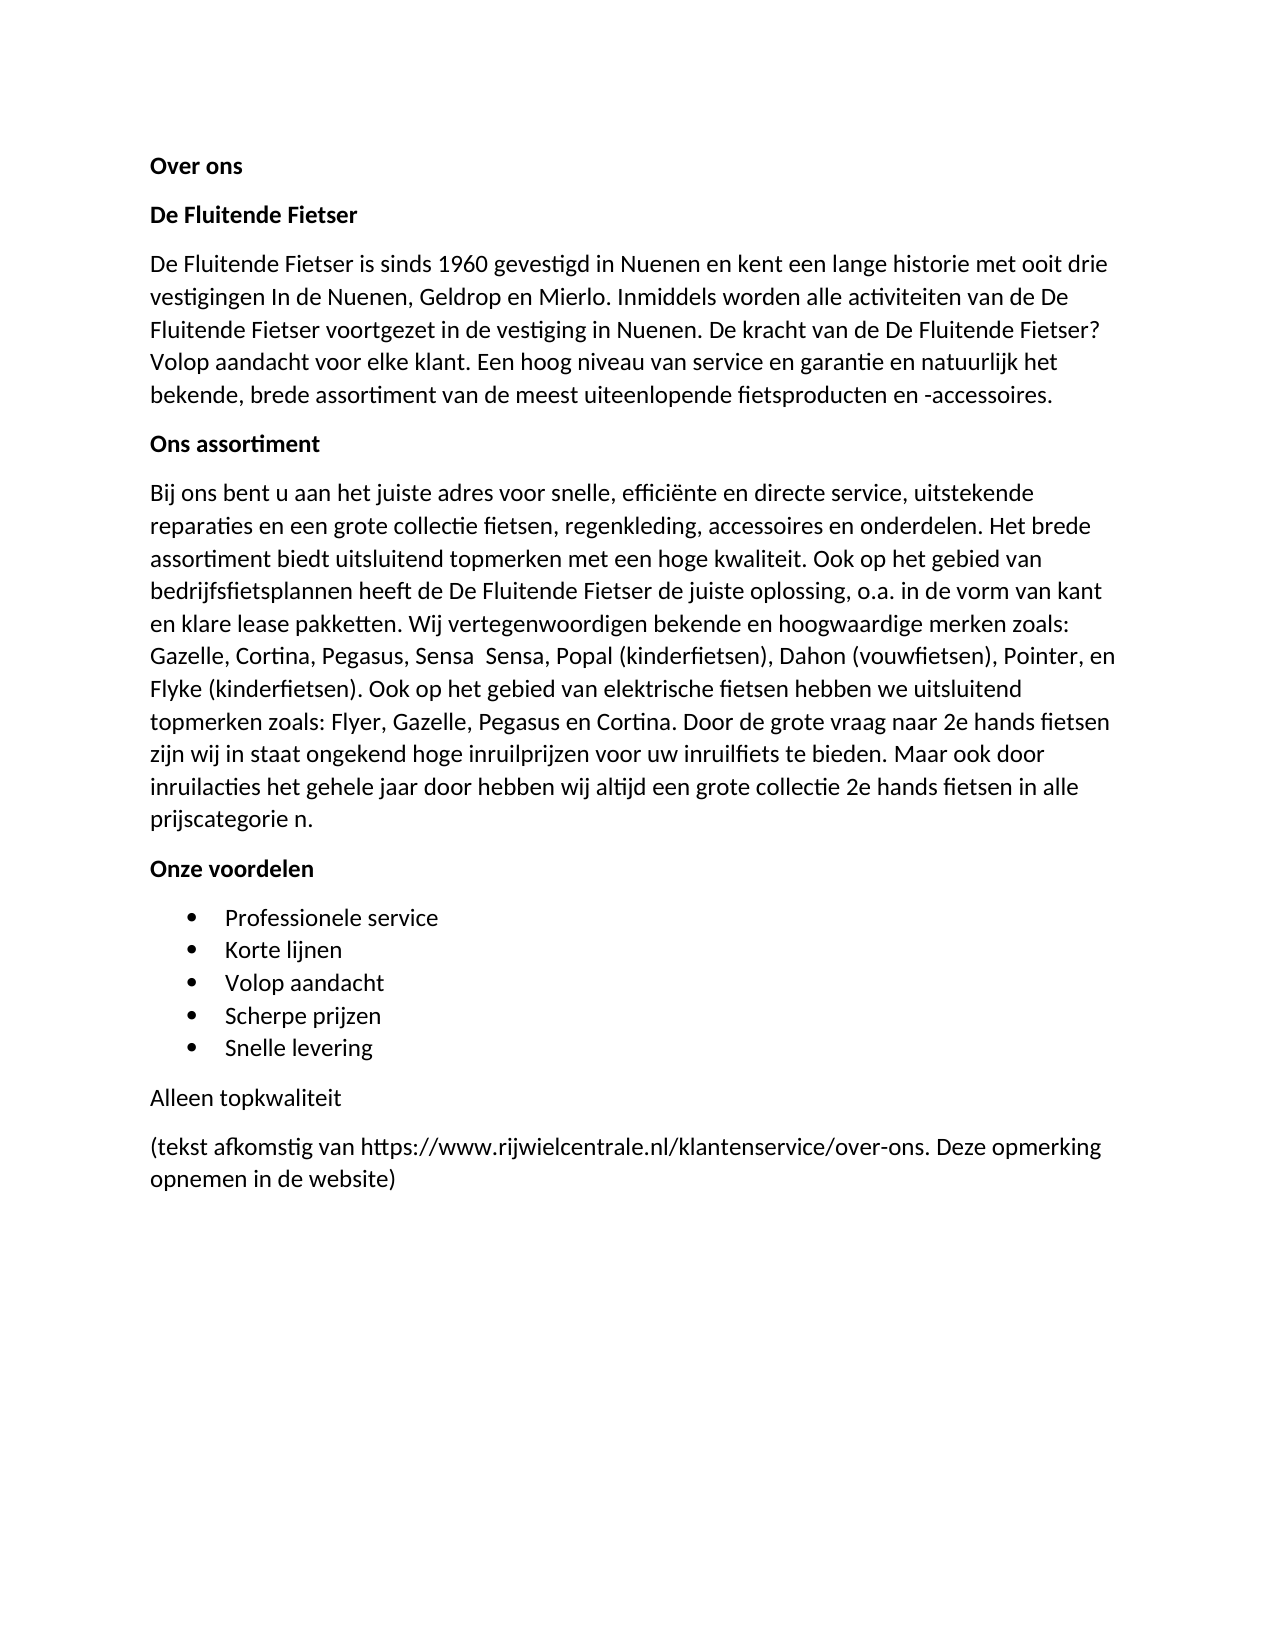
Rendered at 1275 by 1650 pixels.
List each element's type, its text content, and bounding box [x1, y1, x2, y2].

list Volop aandacht [187, 967, 1125, 998]
list Korte lijnen [187, 935, 1125, 965]
text Bij ons bent u aan het juiste adres voor snelle, efficiënte en directe service, uitstekende reparaties en een grote collectie fietsen, regenkleding, accessoires en onderdelen. Het brede assortiment biedt uitsluitend topmerken met een hoge kwaliteit. Ook op het gebied van bedrijfsfietsplannen heeft de De Fluitende Fietser de juiste oplossing, o.a. in de vorm van kant en klare lease pakketten. Wij vertegenwoordigen bekende en hoogwaardige merken zoals: Gazelle, Cortina, Pegasus, Sensa Sensa, Popal (kinderfietsen), Dahon (vouwfietsen), Pointer, en Flyke (kinderfietsen). Ook op het gebied van elektrische fietsen hebben we uitsluitend topmerken zoals: Flyer, Gazelle, Pegasus en Cortina. Door de grote vraag naar 2e hands fietsen zijn wij in staat ongekend hoge inruilprijzen voor uw inruilfiets te bieden. Maar ook door inruilacties het gehele jaar door hebben wij altijd een grote collectie 2e hands fietsen in alle prijscategorie n. [150, 477, 1125, 834]
text Alleen topkwaliteit [150, 1082, 1125, 1112]
text De Fluitende Fietser [150, 199, 1125, 230]
text De Fluitende Fietser is sinds 1960 gevestigd in Nuenen en kent een lange historie met ooit drie vestigingen In de Nuenen, Geldrop en Mierlo. Inmiddels worden alle activiteiten van de De Fluitende Fietser voortgezet in de vestiging in Nuenen. De kracht van de De Fluitende Fietser? Volop aandacht voor elke klant. Een hoog niveau van service en garantie en natuurlijk het bekende, brede assortiment van de meest uiteenlopende fietsproducten en -accessoires. [150, 248, 1125, 409]
list Snelle levering [187, 1032, 1125, 1063]
list Professionele service [187, 902, 1125, 933]
text (tekst afkomstig van https://www.rijwielcentrale.nl/klantenservice/over-ons. Deze opmerking opnemen in de website) [150, 1131, 1125, 1194]
text Ons assortiment [150, 428, 1125, 459]
list Scherpe prijzen [187, 1000, 1125, 1030]
text Over ons [150, 150, 1125, 181]
text Onze voordelen [150, 853, 1125, 883]
